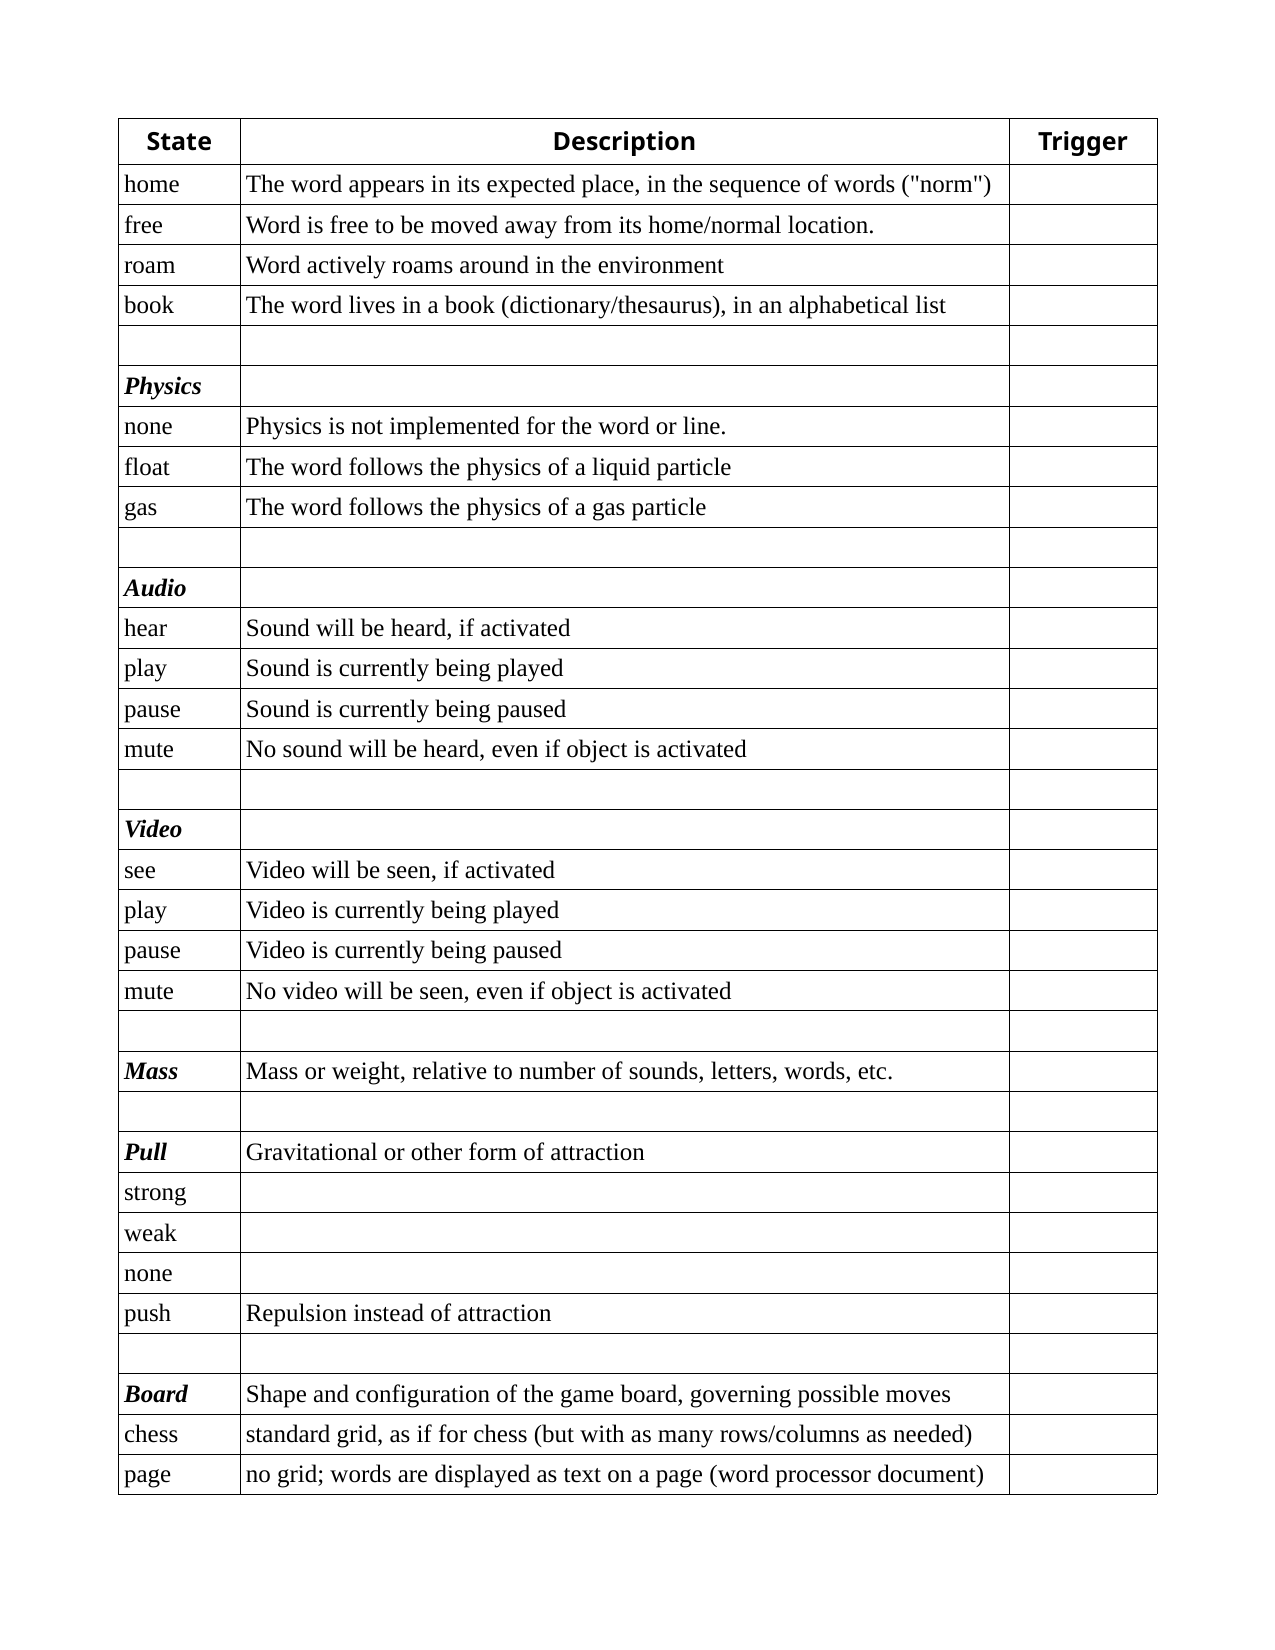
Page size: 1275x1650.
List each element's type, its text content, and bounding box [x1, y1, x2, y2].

table_cell No video will be seen, even if object is activated [241, 971, 1009, 1010]
table_cell [1010, 1011, 1157, 1051]
table_cell Physics is not implemented for the word or line. [241, 407, 1009, 446]
table_cell Mass [119, 1052, 240, 1091]
table_cell The word follows the physics of a liquid particle [241, 447, 1009, 486]
table_cell The word appears in its expected place, in the sequence of words ("norm") [241, 165, 1009, 204]
table_cell Mass or weight, relative to number of sounds, letters, words, etc. [241, 1052, 1009, 1091]
table_cell [1010, 1415, 1157, 1454]
table_cell [241, 1253, 1009, 1292]
table_cell [1010, 366, 1157, 406]
table_cell Repulsion instead of attraction [241, 1294, 1009, 1333]
table_cell [241, 1011, 1009, 1051]
table_cell Sound will be heard, if activated [241, 608, 1009, 647]
table_cell [241, 770, 1009, 809]
table_cell [119, 528, 240, 567]
table_cell The word follows the physics of a gas particle [241, 487, 1009, 527]
table_cell Video will be seen, if activated [241, 850, 1009, 889]
table_cell home [119, 165, 240, 204]
table_cell no grid; words are displayed as text on a page (word processor document) [241, 1455, 1009, 1494]
table_cell page [119, 1455, 240, 1494]
table_cell [1010, 286, 1157, 325]
table_cell [1010, 1173, 1157, 1212]
table_header Description [241, 119, 1009, 164]
table_cell Sound is currently being paused [241, 689, 1009, 728]
table_cell Video is currently being paused [241, 931, 1009, 970]
table_cell [1010, 326, 1157, 365]
table_cell [1010, 245, 1157, 285]
table_cell Sound is currently being played [241, 649, 1009, 688]
table_cell [1010, 1092, 1157, 1131]
table_cell No sound will be heard, even if object is activated [241, 729, 1009, 768]
table_cell [1010, 971, 1157, 1010]
table_cell pause [119, 689, 240, 728]
table_cell [1010, 649, 1157, 688]
table_cell [119, 1334, 240, 1373]
table_cell free [119, 205, 240, 244]
table_cell play [119, 890, 240, 930]
table_cell [1010, 568, 1157, 607]
table_cell [241, 568, 1009, 607]
table_cell Physics [119, 366, 240, 406]
table_cell Audio [119, 568, 240, 607]
table_cell [1010, 165, 1157, 204]
table_cell Word is free to be moved away from its home/normal location. [241, 205, 1009, 244]
table_cell Video [119, 810, 240, 849]
table_cell [1010, 447, 1157, 486]
table_cell [241, 326, 1009, 365]
table_cell hear [119, 608, 240, 647]
table_cell The word lives in a book (dictionary/thesaurus), in an alphabetical list [241, 286, 1009, 325]
table_header Trigger [1010, 119, 1157, 164]
table_cell [1010, 1213, 1157, 1252]
table_cell pause [119, 931, 240, 970]
table_cell [241, 1213, 1009, 1252]
table_cell float [119, 447, 240, 486]
table_cell [119, 326, 240, 365]
table_cell [241, 366, 1009, 406]
table_cell [119, 1011, 240, 1051]
table_cell chess [119, 1415, 240, 1454]
table_cell Gravitational or other form of attraction [241, 1132, 1009, 1172]
table_cell [1010, 689, 1157, 728]
table_cell weak [119, 1213, 240, 1252]
table_cell [1010, 608, 1157, 647]
table_cell gas [119, 487, 240, 527]
table_cell [241, 1092, 1009, 1131]
table_cell standard grid, as if for chess (but with as many rows/columns as needed) [241, 1415, 1009, 1454]
table_cell [1010, 729, 1157, 768]
table_cell see [119, 850, 240, 889]
table_cell [1010, 1132, 1157, 1172]
table_cell [1010, 770, 1157, 809]
table_cell [241, 528, 1009, 567]
table_cell [119, 770, 240, 809]
table_cell [1010, 1253, 1157, 1292]
table_cell [1010, 931, 1157, 970]
table_header State [119, 119, 240, 164]
table_cell [1010, 1334, 1157, 1373]
table_cell mute [119, 729, 240, 768]
table_cell [1010, 890, 1157, 930]
table_cell Board [119, 1374, 240, 1413]
table_cell mute [119, 971, 240, 1010]
table_cell [1010, 1374, 1157, 1413]
table_cell [1010, 1294, 1157, 1333]
table_cell [241, 810, 1009, 849]
table_cell none [119, 1253, 240, 1292]
table_cell [1010, 528, 1157, 567]
table_cell [1010, 810, 1157, 849]
table_cell play [119, 649, 240, 688]
table_cell [241, 1173, 1009, 1212]
table_cell [1010, 1455, 1157, 1494]
table_cell Word actively roams around in the environment [241, 245, 1009, 285]
table_cell [1010, 407, 1157, 446]
table_cell none [119, 407, 240, 446]
table_cell roam [119, 245, 240, 285]
table_cell Pull [119, 1132, 240, 1172]
table_cell [119, 1092, 240, 1131]
table_cell book [119, 286, 240, 325]
table_cell Video is currently being played [241, 890, 1009, 930]
table_cell Shape and configuration of the game board, governing possible moves [241, 1374, 1009, 1413]
table_cell push [119, 1294, 240, 1333]
table_cell strong [119, 1173, 240, 1212]
table_cell [1010, 1052, 1157, 1091]
table_cell [1010, 487, 1157, 527]
table_cell [241, 1334, 1009, 1373]
table_cell [1010, 850, 1157, 889]
table_cell [1010, 205, 1157, 244]
